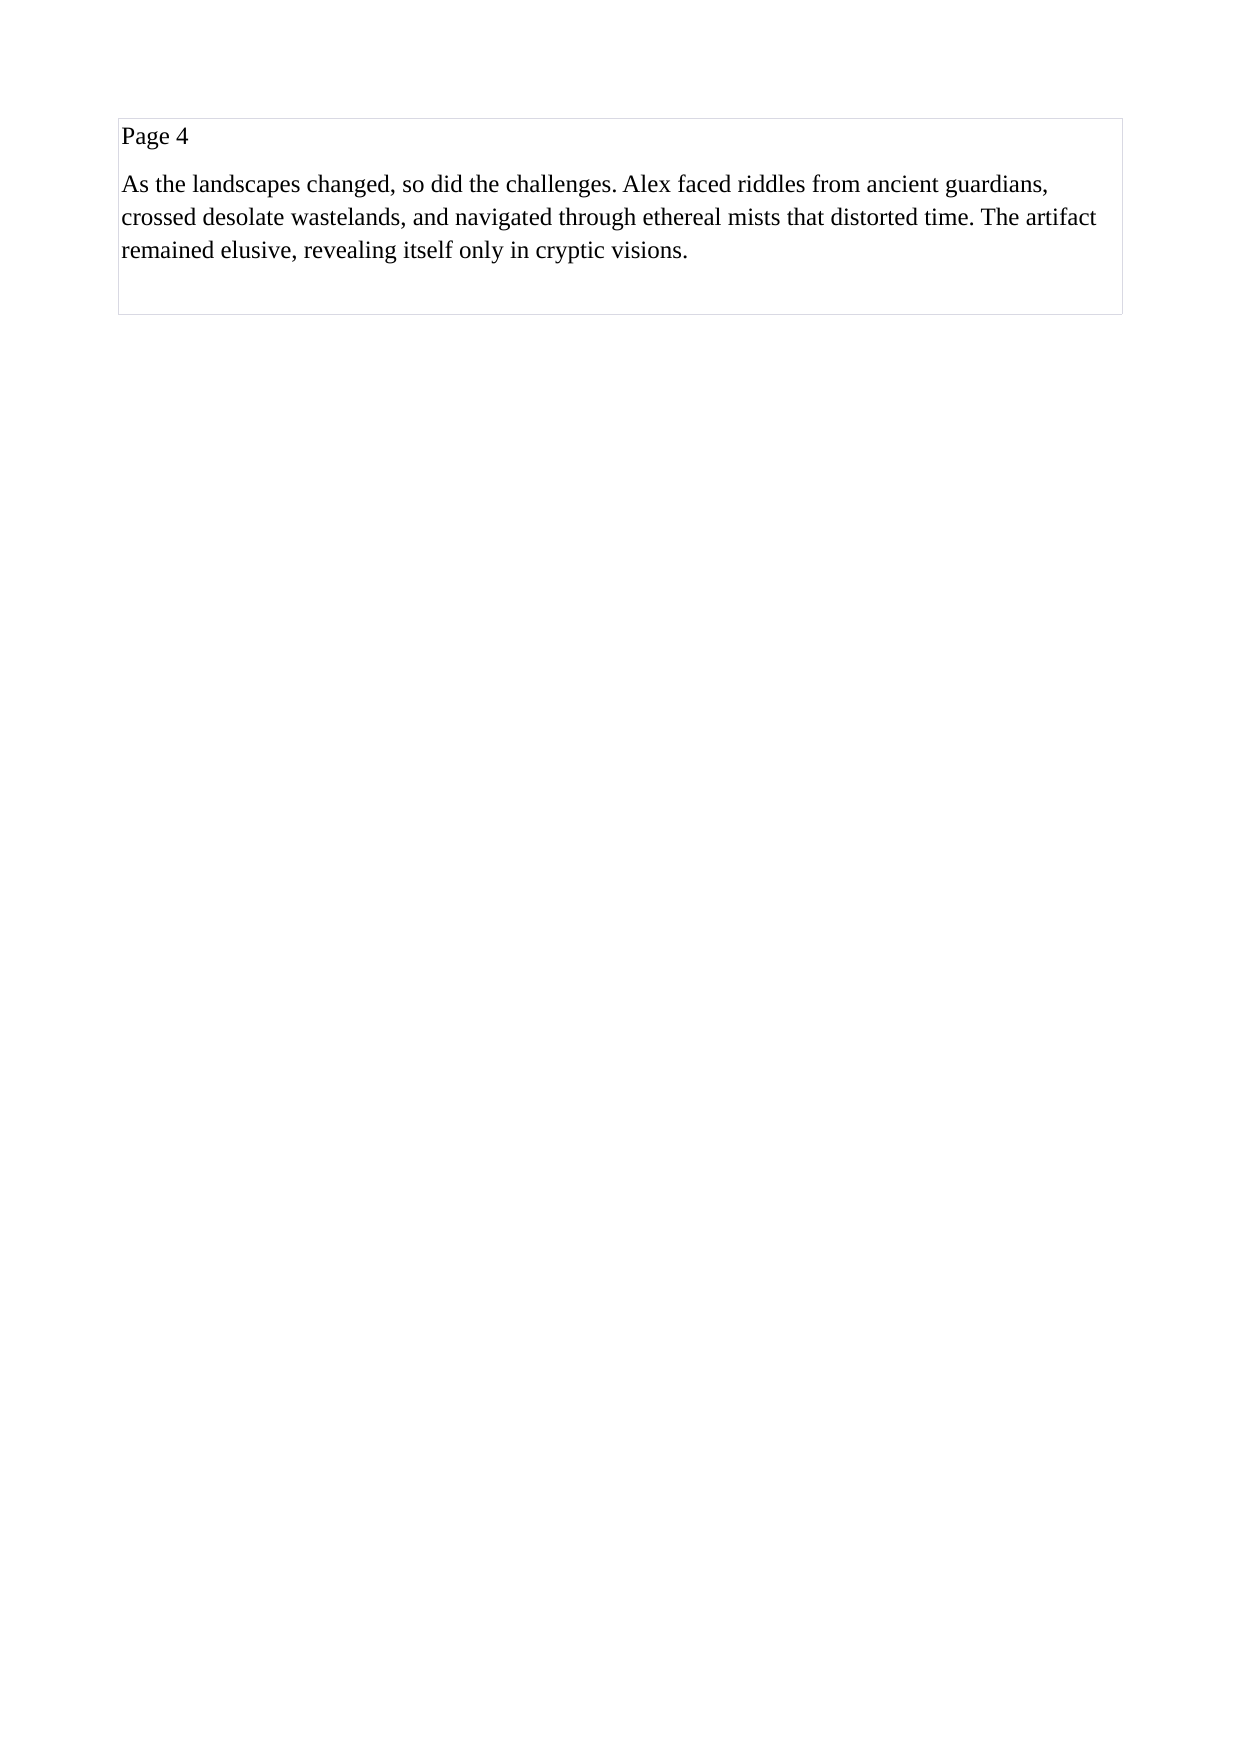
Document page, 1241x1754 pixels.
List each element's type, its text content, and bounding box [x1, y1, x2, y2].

text Page 4 [119, 119, 1122, 150]
text As the landscapes changed, so did the challenges. Alex faced riddles from ancient guardians, crossed desolate wastelands, and navigated through ethereal mists that distorted time. The artifact remained elusive, revealing itself only in cryptic visions. [119, 166, 1122, 263]
